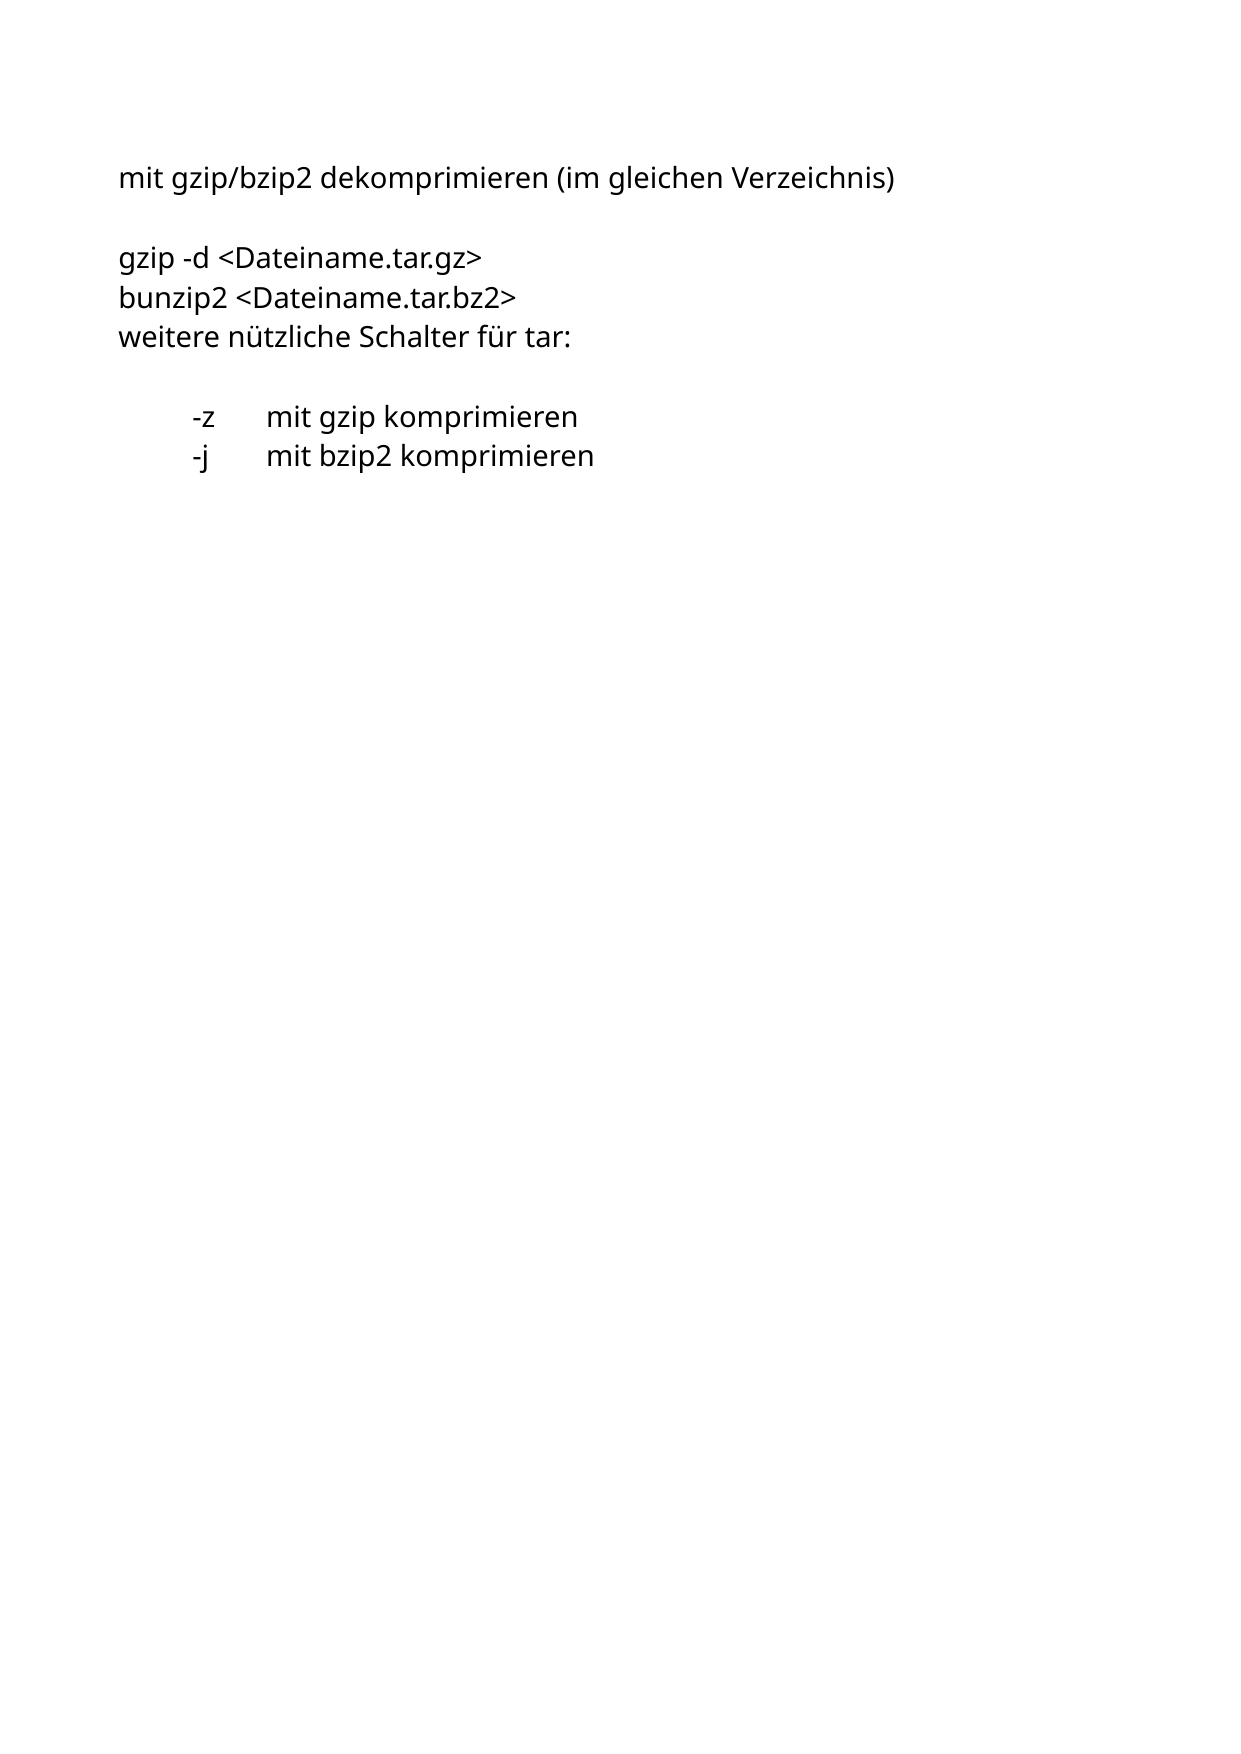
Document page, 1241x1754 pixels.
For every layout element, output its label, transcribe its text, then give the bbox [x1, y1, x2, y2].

text mit gzip/bzip2 dekomprimieren (im gleichen Verzeichnis) gzip -d <Dateiname.tar.gz> bunzip2 <Dateiname.tar.bz2> weitere nützliche Schalter für tar: -z mit gzip komprimieren -j mit bzip2 komprimieren [118, 118, 1122, 475]
